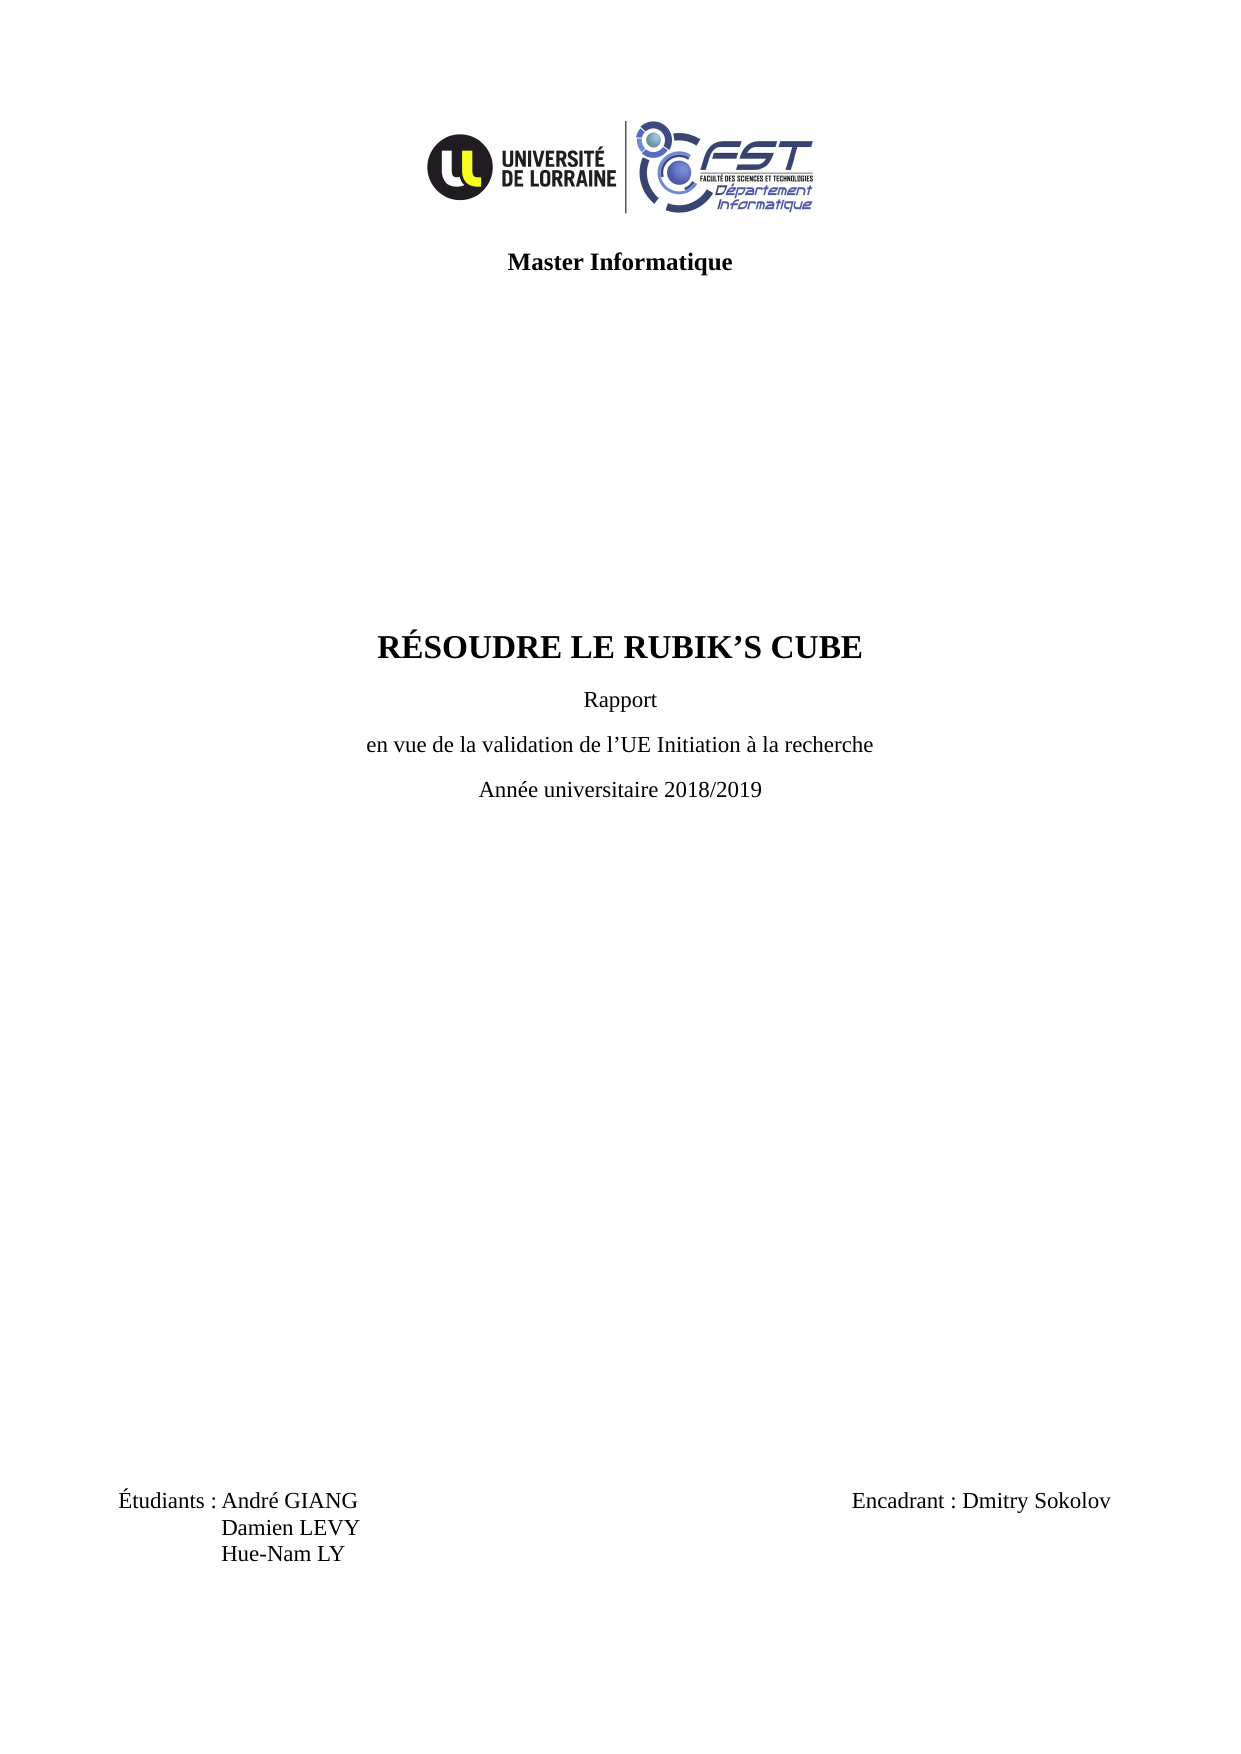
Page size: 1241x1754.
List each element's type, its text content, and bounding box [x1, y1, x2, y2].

text Hue-Nam LY [118, 1540, 1122, 1566]
text Rapport [118, 686, 1122, 713]
text RÉSOUDRE LE RUBIK’S CUBE [118, 628, 1122, 666]
text Master Informatique [118, 247, 1122, 276]
text en vue de la validation de l’UE Initiation à la recherche [118, 731, 1122, 757]
picture [411, 118, 829, 216]
text Damien LEVY [118, 1513, 1122, 1540]
text Année universitaire 2018/2019 [118, 776, 1122, 802]
text Étudiants : André GIANG Encadrant : Dmitry Sokolov [118, 1487, 1122, 1513]
